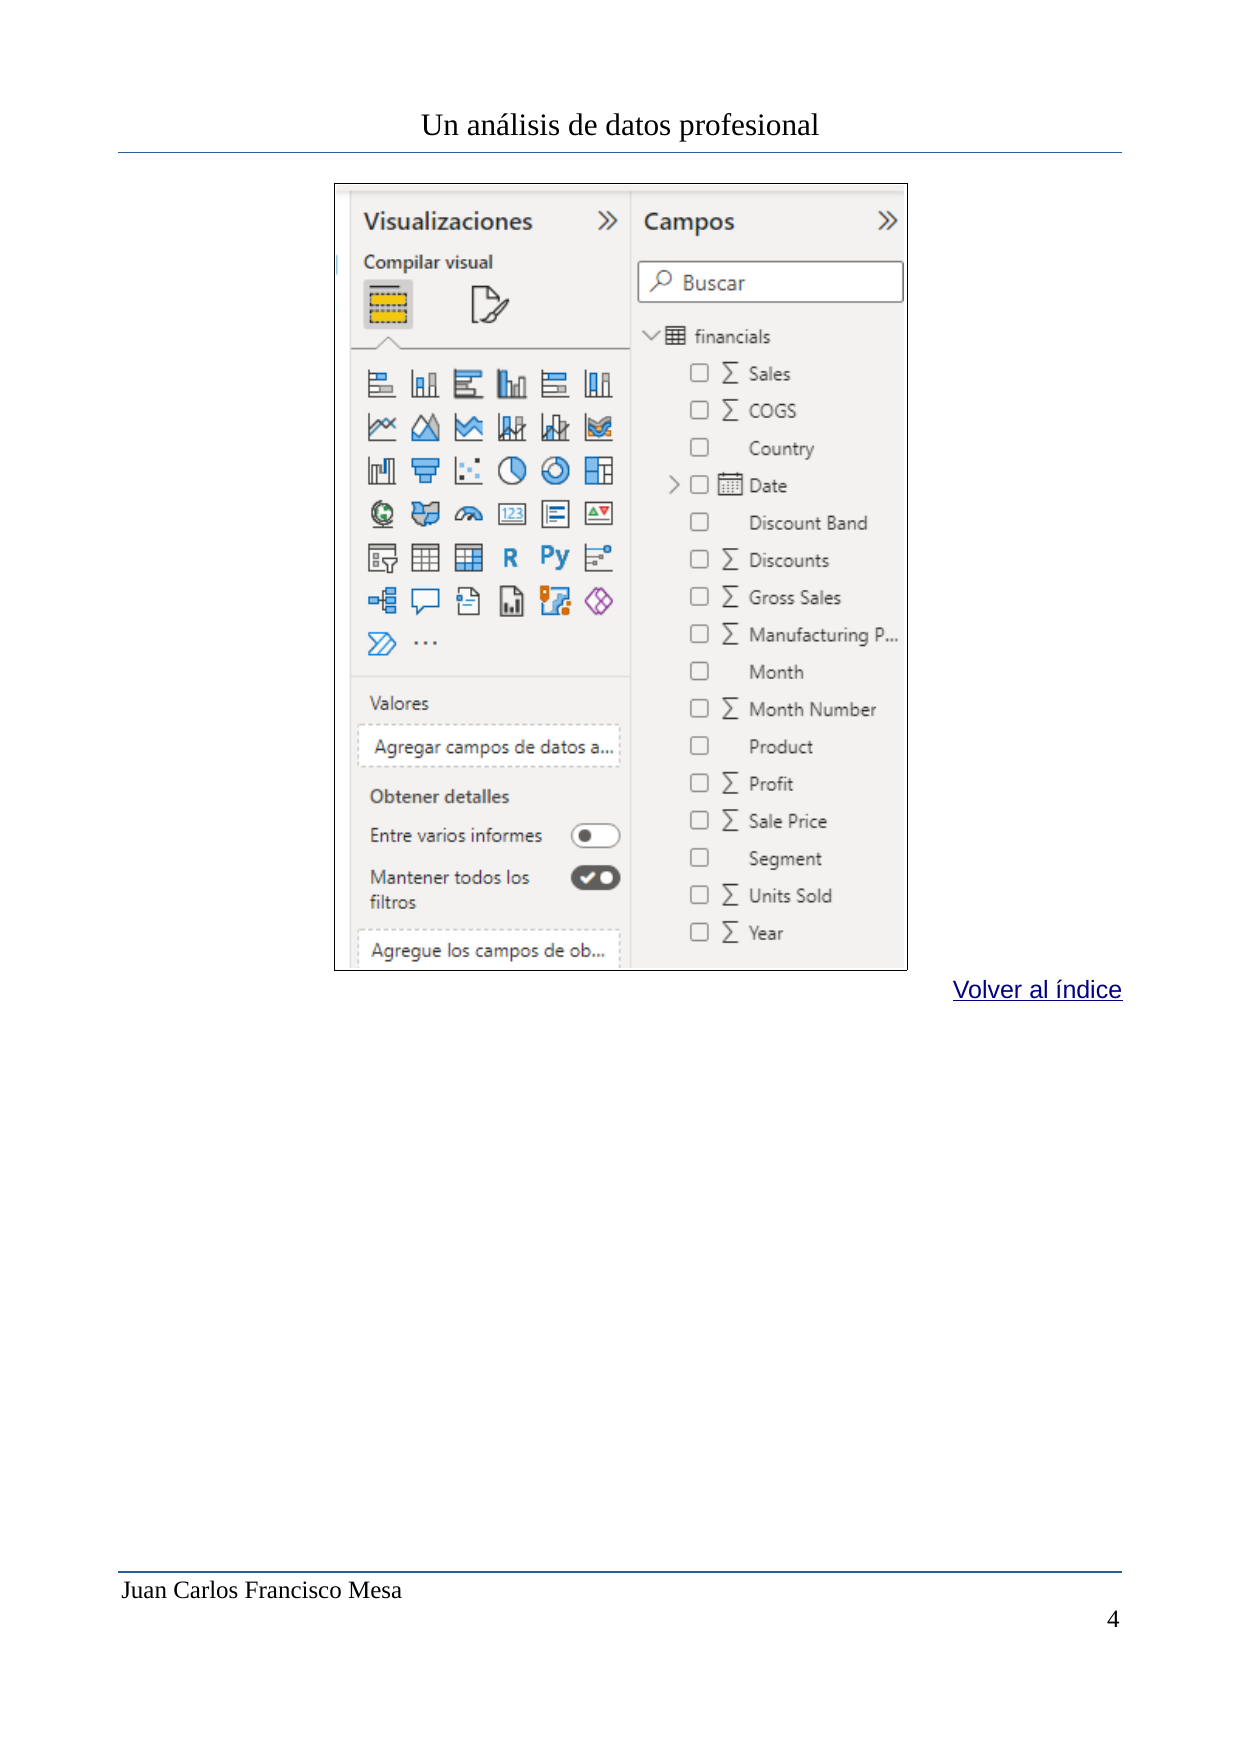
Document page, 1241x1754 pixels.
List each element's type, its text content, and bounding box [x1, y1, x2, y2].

text Volver al índice [118, 183, 1122, 1003]
picture [336, 185, 904, 968]
